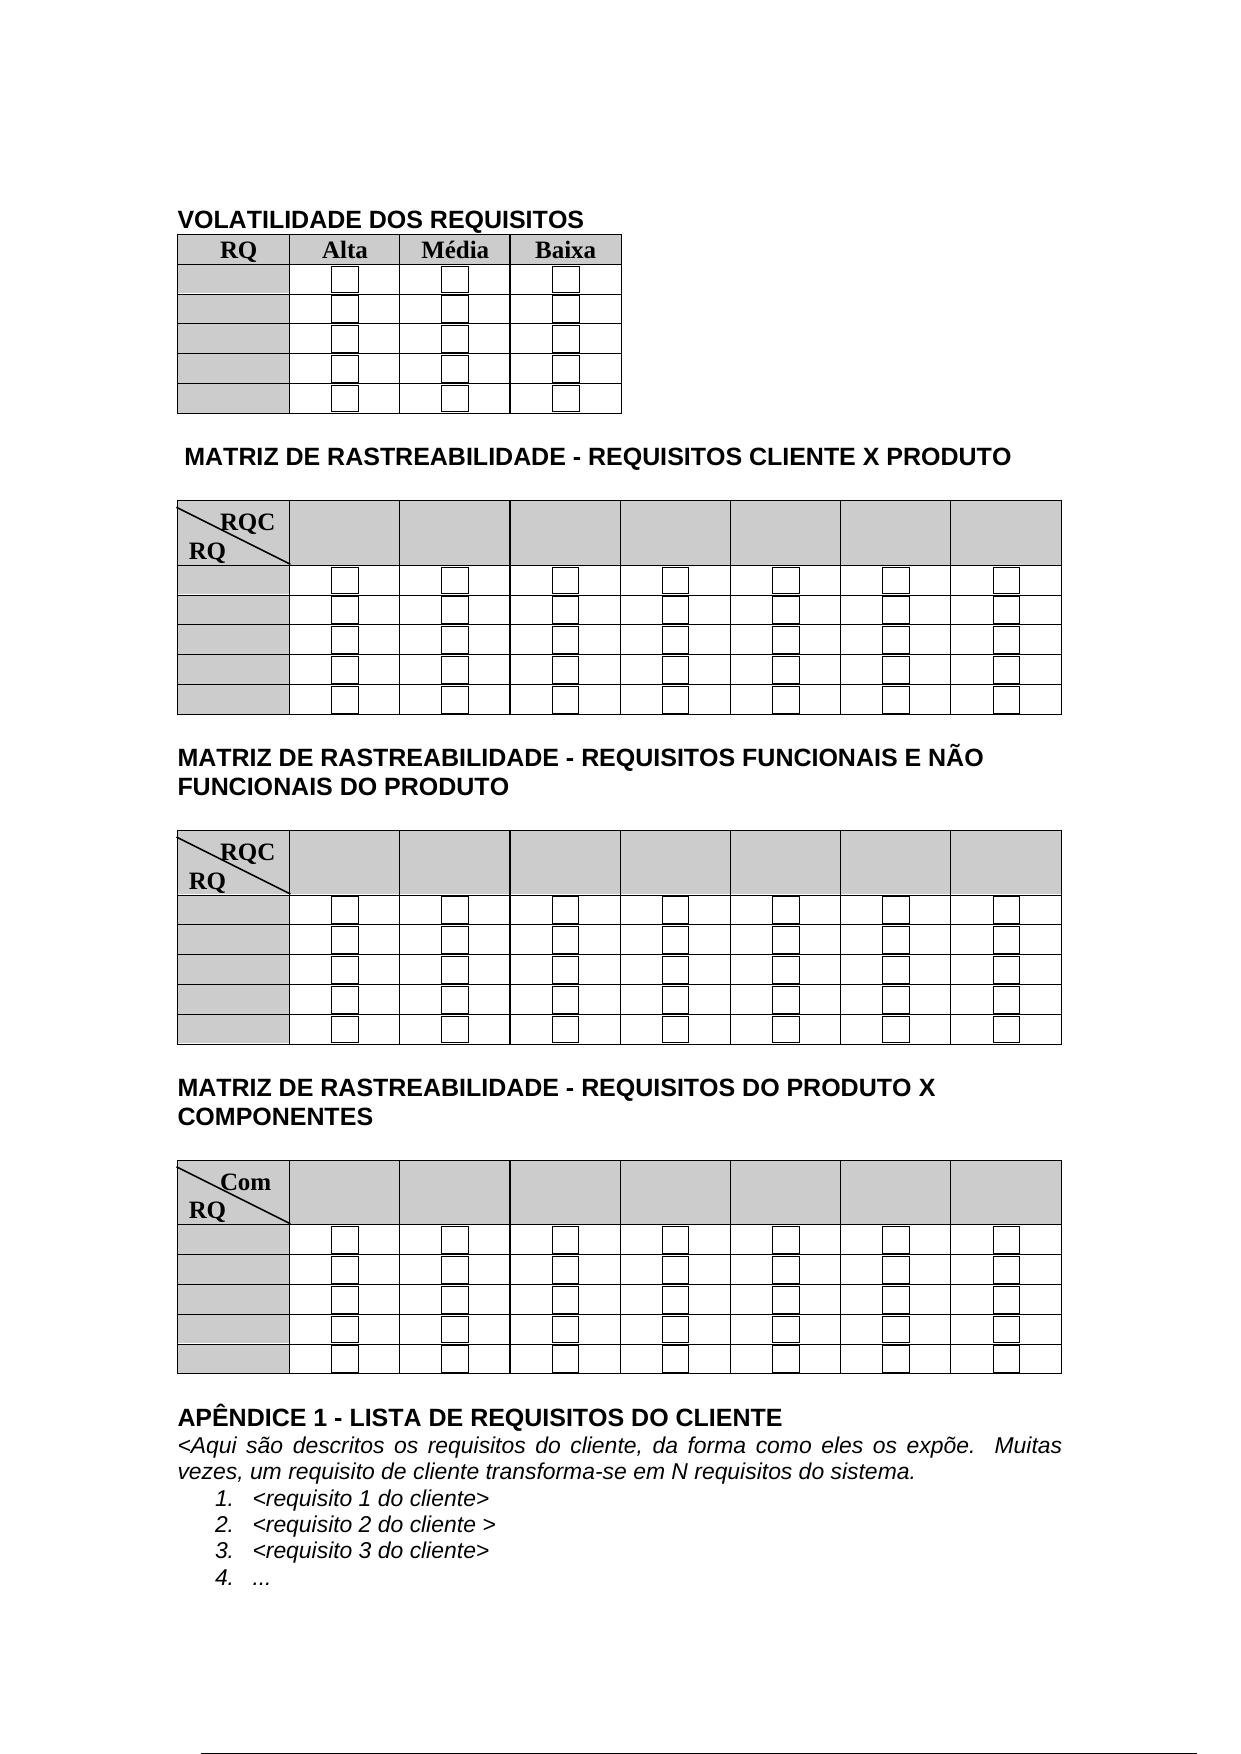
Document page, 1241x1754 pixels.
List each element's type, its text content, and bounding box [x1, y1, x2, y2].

table_cell [178, 295, 289, 323]
table_cell [290, 596, 331, 624]
table_cell [511, 925, 620, 954]
table_header [400, 1161, 509, 1224]
table_cell [951, 1285, 1061, 1314]
table_cell [951, 955, 1061, 984]
table_cell [994, 627, 1019, 653]
table_cell [511, 955, 620, 984]
table_cell [553, 1287, 578, 1313]
table_cell [731, 625, 840, 654]
table_cell [663, 1257, 688, 1283]
table_cell [400, 265, 509, 293]
table_cell [663, 957, 688, 983]
table_cell [883, 657, 909, 683]
table_cell [773, 1287, 799, 1313]
table_cell [951, 1255, 1061, 1284]
table_cell [994, 657, 1019, 683]
table_header [290, 1161, 399, 1224]
table_header [621, 831, 730, 894]
table_cell [359, 596, 399, 624]
table_cell [994, 1257, 1019, 1283]
table_cell [178, 685, 289, 714]
table_cell [511, 1285, 620, 1314]
table_cell [553, 267, 579, 292]
table_cell [663, 1317, 688, 1342]
table_cell [442, 1017, 468, 1042]
table_cell [883, 1017, 909, 1042]
table_cell [663, 627, 688, 653]
list <requisito 3 do cliente> [215, 1537, 1063, 1563]
table_cell [731, 1315, 840, 1343]
table_cell [621, 596, 662, 624]
table_cell [442, 1257, 468, 1283]
table_cell [553, 1317, 578, 1342]
table_cell [553, 1017, 578, 1042]
table_cell [332, 1287, 358, 1313]
table_cell [800, 596, 840, 624]
table_cell [290, 1315, 399, 1343]
text VOLATILIDADE DOS REQUISITOS [177, 205, 1063, 234]
text MATRIZ DE RASTREABILIDADE - REQUISITOS FUNCIONAIS E NÃO FUNCIONAIS DO PRODUTO [177, 743, 1063, 801]
table_header RQC RQ [178, 510, 288, 565]
table_cell [290, 324, 399, 353]
table_cell [290, 985, 399, 1014]
table_cell [553, 597, 578, 623]
table_cell [731, 596, 772, 624]
table_cell [994, 1227, 1019, 1253]
table_header RQC RQ [178, 831, 289, 891]
table_cell [442, 597, 468, 623]
table_cell [332, 627, 358, 653]
table_cell [994, 1017, 1019, 1042]
table_cell [178, 324, 289, 353]
table_cell [1020, 596, 1061, 624]
table_cell [400, 1345, 441, 1373]
table_cell [178, 1255, 289, 1284]
table_cell [621, 1225, 730, 1254]
table_cell [400, 384, 509, 413]
table_cell [442, 657, 468, 683]
table_cell [841, 655, 950, 684]
table_cell [442, 267, 468, 292]
table_cell [841, 1255, 950, 1284]
table_cell [332, 687, 358, 713]
table_cell [400, 295, 441, 323]
table_cell [994, 987, 1019, 1013]
table_header [951, 831, 1061, 894]
table_cell [400, 324, 509, 353]
table_cell [400, 685, 509, 714]
table_cell [841, 985, 950, 1014]
table_cell [442, 1317, 468, 1342]
table_cell [332, 1317, 358, 1342]
table_cell [332, 1346, 358, 1372]
table_header [731, 1161, 840, 1224]
table_cell [951, 1225, 1061, 1254]
table_cell [663, 568, 688, 593]
table_cell [663, 1227, 688, 1253]
table_cell [800, 896, 840, 924]
table_cell [731, 1255, 840, 1284]
table_cell [731, 1285, 840, 1314]
table_cell [951, 1015, 1061, 1043]
table_cell [841, 955, 950, 984]
table_cell [553, 627, 578, 653]
table_cell [689, 896, 730, 924]
table_header [290, 831, 399, 894]
table_cell [994, 1287, 1019, 1313]
table_cell [841, 1345, 882, 1373]
table_cell [511, 265, 621, 293]
table_cell [511, 1255, 620, 1284]
table_cell [994, 597, 1019, 623]
table_cell [553, 568, 578, 593]
table_cell [841, 1285, 950, 1314]
table_header [731, 831, 840, 894]
table_cell [773, 1257, 799, 1283]
table_cell [731, 896, 772, 924]
table_cell [951, 925, 1061, 954]
table_header [400, 501, 509, 565]
table_cell [511, 896, 552, 924]
table_header [951, 501, 1061, 565]
table_cell [400, 1285, 509, 1314]
table_header Com RQ [178, 1169, 287, 1224]
table_cell [910, 596, 950, 624]
table_cell [442, 1227, 468, 1253]
table_cell [332, 1017, 358, 1042]
table_cell [621, 625, 730, 654]
table_cell [579, 596, 620, 624]
table_cell [332, 597, 358, 623]
table_cell [621, 1255, 730, 1284]
table_cell [621, 1345, 662, 1373]
table_cell [951, 896, 993, 924]
table_cell [442, 957, 468, 983]
table_cell [178, 354, 289, 383]
table_cell [663, 1017, 688, 1042]
table_cell [951, 685, 1061, 714]
table_cell [553, 1346, 578, 1372]
table_cell [400, 1315, 509, 1343]
table_cell [883, 897, 909, 923]
table_cell [773, 568, 799, 593]
table_cell [442, 1346, 468, 1372]
table_cell [178, 566, 289, 594]
table_cell [841, 925, 950, 954]
table_cell [290, 1225, 399, 1254]
table_cell [1020, 1345, 1061, 1373]
table_cell [400, 596, 441, 624]
table_cell [442, 627, 468, 653]
table_cell [773, 1317, 799, 1342]
table_header Baixa [511, 235, 621, 264]
table_cell [773, 957, 799, 983]
table_cell [290, 566, 399, 594]
table_cell [511, 1225, 620, 1254]
table_cell [841, 596, 882, 624]
table_cell [951, 1315, 1061, 1343]
table_header Com RQ [178, 1161, 289, 1221]
table_cell [469, 596, 509, 624]
table_cell [400, 655, 509, 684]
table_cell [332, 356, 358, 382]
table_cell [579, 896, 620, 924]
table_header [731, 501, 840, 565]
table_cell [178, 655, 289, 684]
table_cell [621, 1285, 730, 1314]
table_cell [951, 566, 1061, 594]
table_cell [469, 295, 509, 323]
table_cell [841, 566, 950, 594]
table_header Alta [290, 235, 399, 264]
table_cell [332, 1227, 358, 1253]
table_cell [511, 985, 620, 1014]
table_cell [442, 296, 468, 322]
table_cell [841, 625, 950, 654]
table_cell [773, 687, 799, 713]
table_cell [994, 1317, 1019, 1342]
table_cell [553, 957, 578, 983]
table_cell [800, 1345, 840, 1373]
table_cell [511, 295, 552, 323]
table_cell [359, 896, 399, 924]
table_header [290, 501, 399, 565]
table_cell [910, 896, 950, 924]
table_cell [290, 925, 399, 954]
table_cell [579, 1345, 620, 1373]
table_cell [663, 597, 688, 623]
text APÊNDICE 1 - LISTA DE REQUISITOS DO CLIENTE [177, 1403, 1063, 1432]
table_cell [773, 657, 799, 683]
table_cell [178, 1015, 289, 1043]
table_cell [883, 1346, 909, 1372]
table_cell [731, 985, 840, 1014]
table_cell [553, 1227, 578, 1253]
table_cell [442, 1287, 468, 1313]
table_cell [511, 566, 620, 594]
table_header [841, 1161, 950, 1224]
table_cell [442, 897, 468, 923]
table_cell [951, 625, 1061, 654]
table_cell [883, 568, 909, 593]
table_cell [178, 955, 289, 984]
table_cell [883, 627, 909, 653]
table_cell [332, 267, 358, 292]
table_cell [511, 685, 620, 714]
table_header RQC RQ [178, 840, 286, 894]
table_cell [621, 685, 730, 714]
table_cell [178, 925, 289, 954]
table_cell [951, 985, 1061, 1014]
table_cell [663, 1346, 688, 1372]
table_cell [553, 326, 579, 352]
table_cell [332, 568, 358, 593]
table_cell [731, 655, 840, 684]
table_header [511, 501, 620, 565]
table_cell [773, 597, 799, 623]
table_cell [883, 1257, 909, 1283]
table_header [621, 1161, 730, 1224]
table_cell [359, 1345, 399, 1373]
table_cell [553, 657, 578, 683]
table_cell [910, 1345, 950, 1373]
table_cell [442, 356, 468, 382]
table_cell [951, 596, 993, 624]
table_cell [773, 627, 799, 653]
table_cell [290, 1255, 399, 1284]
table_cell [469, 896, 509, 924]
table_cell [883, 957, 909, 983]
table_cell [841, 896, 882, 924]
table_cell [663, 927, 688, 953]
table_cell [332, 326, 358, 352]
table_cell [400, 896, 441, 924]
table_cell [290, 896, 331, 924]
table_cell [621, 955, 730, 984]
table_cell [290, 955, 399, 984]
text MATRIZ DE RASTREABILIDADE - REQUISITOS DO PRODUTO X COMPONENTES [177, 1073, 1063, 1131]
table_cell [178, 1285, 289, 1314]
table_cell [773, 897, 799, 923]
table_cell [442, 687, 468, 713]
table_cell [178, 985, 289, 1014]
table_cell [553, 897, 578, 923]
table_cell [332, 987, 358, 1013]
table_cell [883, 927, 909, 953]
table_cell [883, 1227, 909, 1253]
table_cell [511, 625, 620, 654]
table_cell [332, 296, 358, 322]
table_cell [1020, 896, 1061, 924]
table_cell [883, 1317, 909, 1342]
table_header [511, 1161, 620, 1224]
table_cell [511, 354, 621, 383]
table_cell [511, 596, 552, 624]
table_cell [290, 354, 399, 383]
table_cell [553, 1257, 578, 1283]
table_cell [731, 1345, 772, 1373]
table_cell [663, 987, 688, 1013]
table_cell [359, 295, 399, 323]
text MATRIZ DE RASTREABILIDADE - REQUISITOS CLIENTE X PRODUTO [177, 442, 1063, 471]
table_cell [621, 1315, 730, 1343]
table_cell [994, 687, 1019, 713]
table_header RQC RQ [178, 501, 289, 562]
table_cell [994, 957, 1019, 983]
table_cell [621, 925, 730, 954]
table_header [841, 501, 950, 565]
table_cell [400, 955, 509, 984]
table_cell [731, 685, 840, 714]
table_cell [731, 1015, 840, 1043]
table_cell [178, 596, 289, 624]
table_cell [731, 1225, 840, 1254]
table_cell [731, 925, 840, 954]
table_cell [332, 957, 358, 983]
table_cell [178, 896, 289, 924]
table_cell [580, 295, 621, 323]
table_cell [442, 927, 468, 953]
list <requisito 1 do cliente> [215, 1484, 1063, 1511]
table_cell [553, 927, 578, 953]
table_cell [773, 1346, 799, 1372]
table_cell [994, 1346, 1019, 1372]
table_cell [621, 896, 662, 924]
table_cell [290, 384, 399, 413]
table_cell [841, 1315, 950, 1343]
table_cell [621, 566, 730, 594]
table_cell [400, 1225, 509, 1254]
table_cell [442, 987, 468, 1013]
table_cell [689, 596, 730, 624]
table_cell [400, 925, 509, 954]
table_cell [290, 1345, 331, 1373]
table_cell [178, 1225, 289, 1254]
table_cell [773, 1017, 799, 1042]
table_cell [841, 1015, 950, 1043]
table_header [400, 831, 509, 894]
table_cell [731, 566, 840, 594]
table_cell [511, 1345, 552, 1373]
table_cell [511, 1015, 620, 1043]
table_cell [553, 687, 578, 713]
table_cell [621, 985, 730, 1014]
text <Aqui são descritos os requisitos do cliente, da forma como eles os expõe. Muitas vezes, um requisito de cliente transforma-se em N requisitos do sistema. [177, 1432, 1063, 1484]
table_cell [511, 324, 621, 353]
table_cell [178, 625, 289, 654]
table_cell [773, 927, 799, 953]
list ... [215, 1563, 1063, 1590]
table_cell [178, 384, 289, 413]
table_cell [400, 1015, 509, 1043]
table_cell [469, 1345, 509, 1373]
table_cell [553, 987, 578, 1013]
table_cell [332, 897, 358, 923]
table_cell [621, 1015, 730, 1043]
table_cell [994, 568, 1019, 593]
table_cell [511, 1315, 620, 1343]
table_cell [883, 1287, 909, 1313]
table_cell [400, 985, 509, 1014]
table_cell [841, 685, 950, 714]
table_header Média [400, 235, 509, 264]
table_cell [553, 296, 579, 322]
table_cell [553, 356, 579, 382]
table_cell [290, 1285, 399, 1314]
table_cell [994, 927, 1019, 953]
table_cell [290, 265, 399, 293]
table_cell [841, 1225, 950, 1254]
table_cell [332, 927, 358, 953]
table_cell [290, 295, 331, 323]
table_cell [994, 897, 1019, 923]
table_cell [290, 1015, 399, 1043]
table_cell [951, 1345, 993, 1373]
table_cell [511, 655, 620, 684]
table_cell [400, 354, 509, 383]
table_cell [442, 568, 468, 593]
table_cell [951, 655, 1061, 684]
table_cell [883, 687, 909, 713]
table_cell [332, 657, 358, 683]
table_cell [773, 987, 799, 1013]
table_cell [689, 1345, 730, 1373]
table_header RQ [178, 235, 289, 264]
table_header [841, 831, 950, 894]
table_header [621, 501, 730, 565]
table_cell [663, 657, 688, 683]
table_cell [621, 655, 730, 684]
table_cell [178, 1345, 289, 1373]
table_cell [663, 1287, 688, 1313]
table_cell [332, 1257, 358, 1283]
table_cell [883, 987, 909, 1013]
table_header [951, 1161, 1061, 1224]
table_cell [290, 625, 399, 654]
table_cell [663, 897, 688, 923]
table_cell [178, 265, 289, 293]
table_cell [511, 384, 621, 413]
table_cell [773, 1227, 799, 1253]
table_cell [290, 685, 399, 714]
list <requisito 2 do cliente > [215, 1511, 1063, 1537]
table_cell [400, 566, 509, 594]
table_cell [400, 625, 509, 654]
table_cell [663, 687, 688, 713]
table_cell [731, 955, 840, 984]
table_cell [290, 655, 399, 684]
table_header [511, 831, 620, 894]
table_cell [442, 326, 468, 352]
table_cell [883, 597, 909, 623]
table_cell [178, 1315, 289, 1343]
table_cell [400, 1255, 509, 1284]
